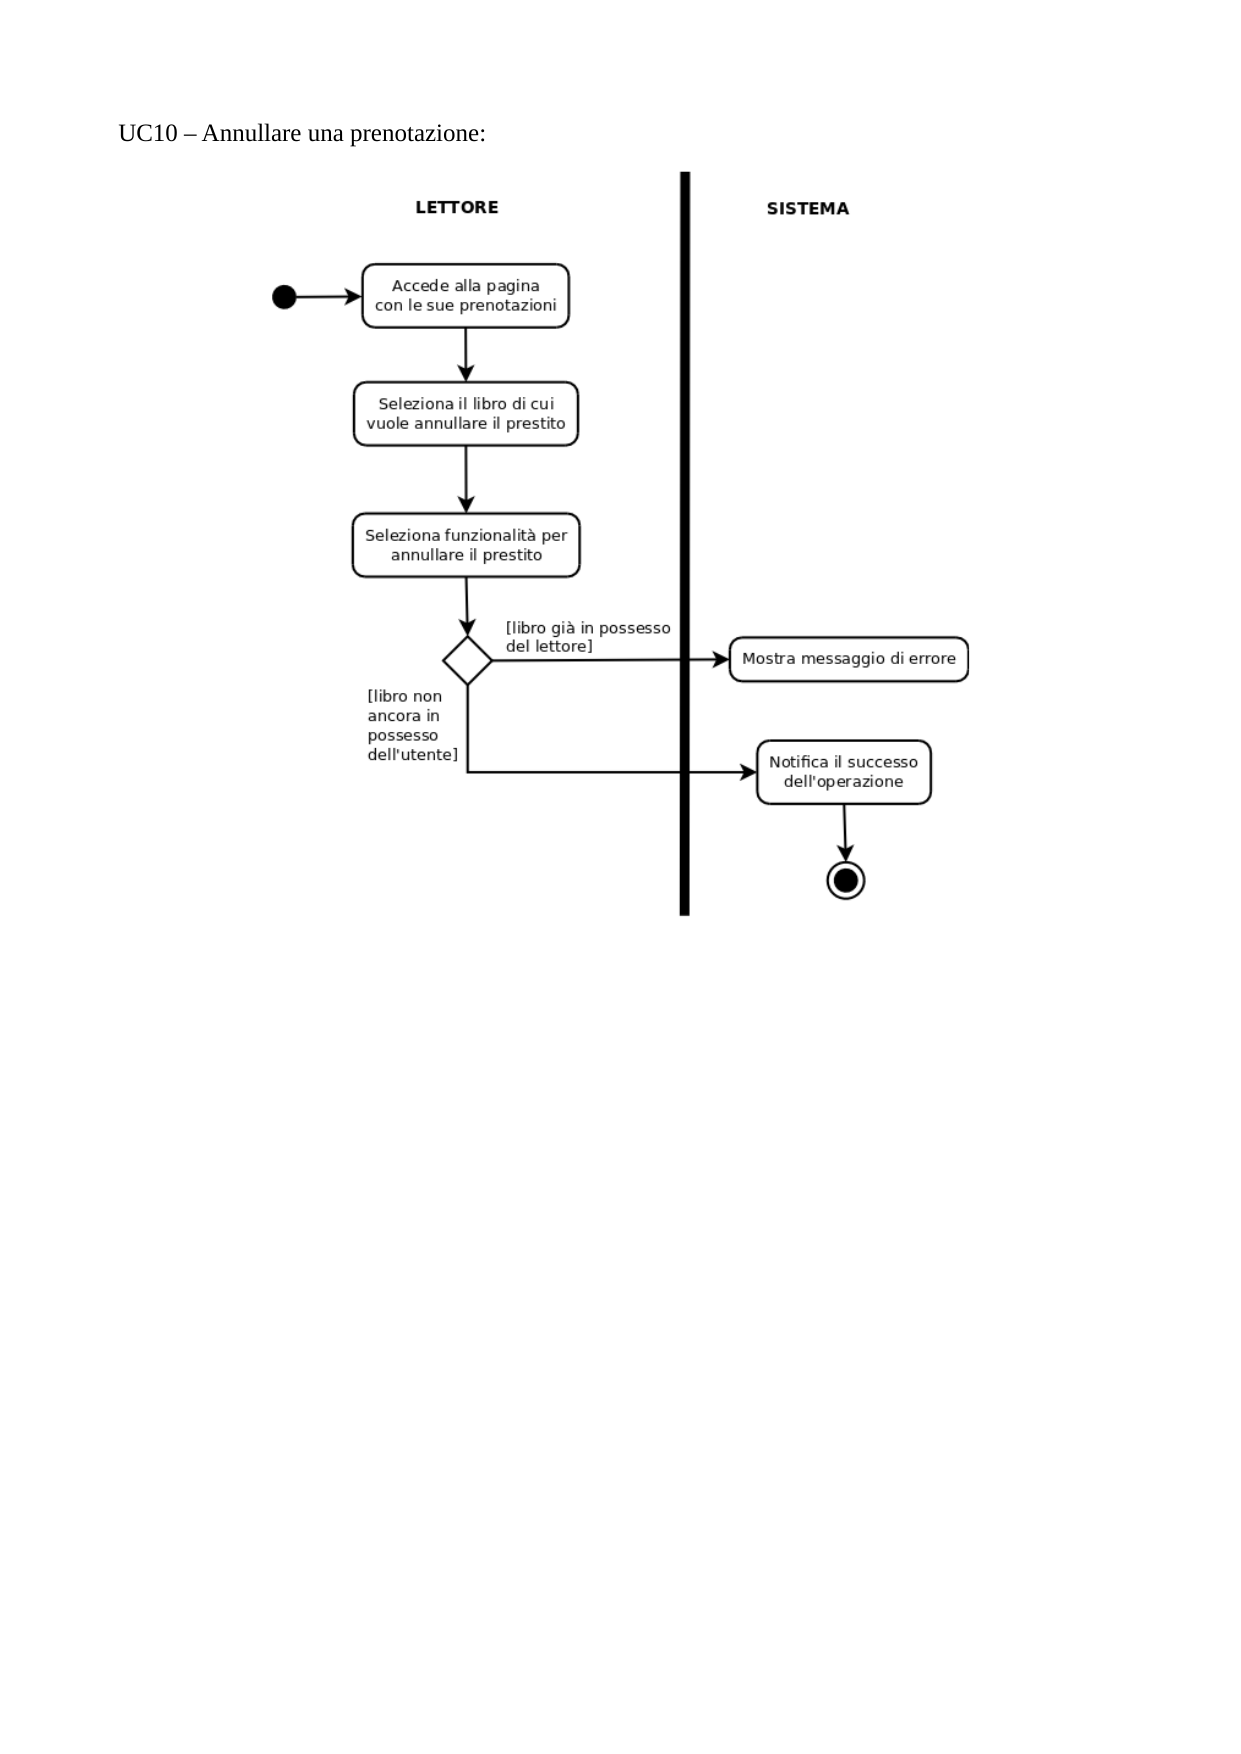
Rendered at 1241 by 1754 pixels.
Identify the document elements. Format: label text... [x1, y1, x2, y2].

picture [271, 167, 970, 921]
text UC10 – Annullare una prenotazione: [118, 118, 1122, 147]
